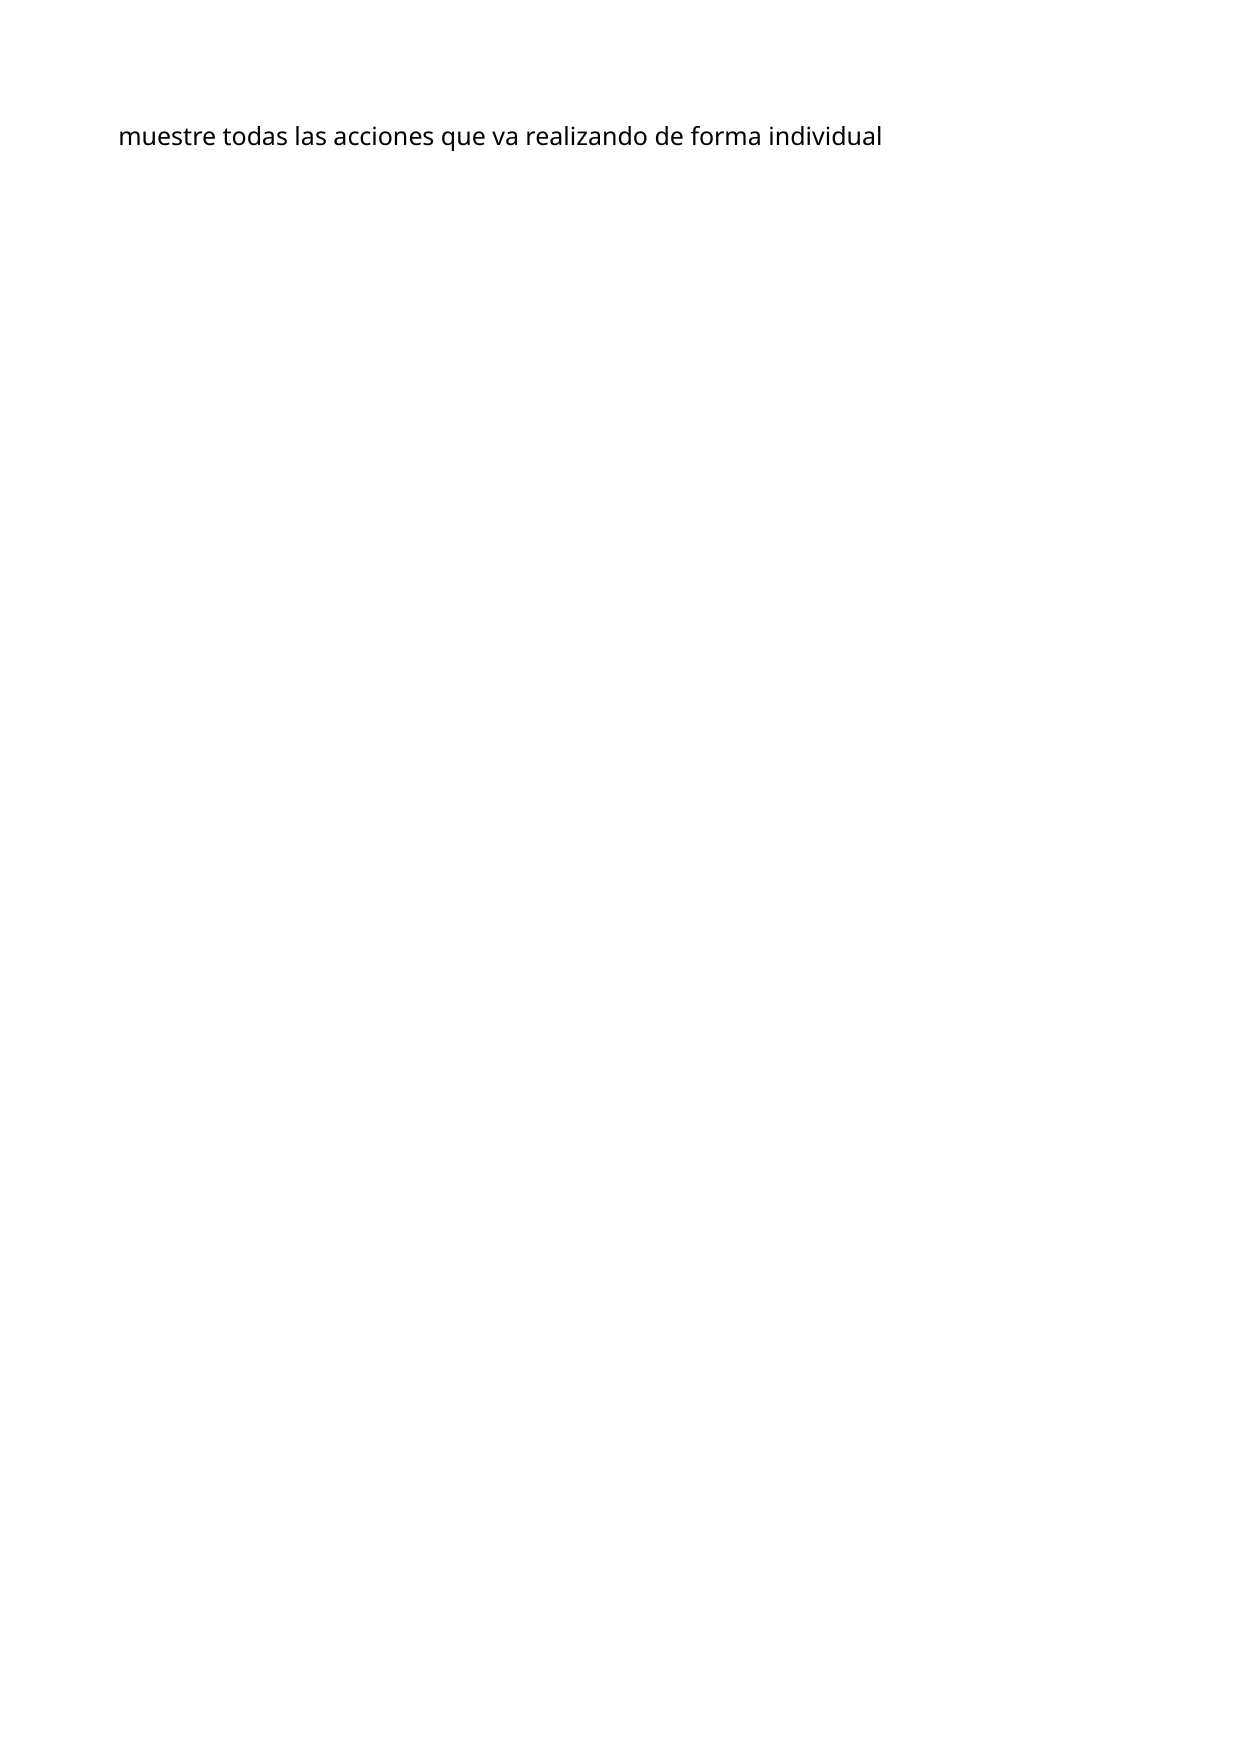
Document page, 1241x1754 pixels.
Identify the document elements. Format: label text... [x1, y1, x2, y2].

text muestre todas las acciones que va realizando de forma individual [118, 118, 1122, 152]
